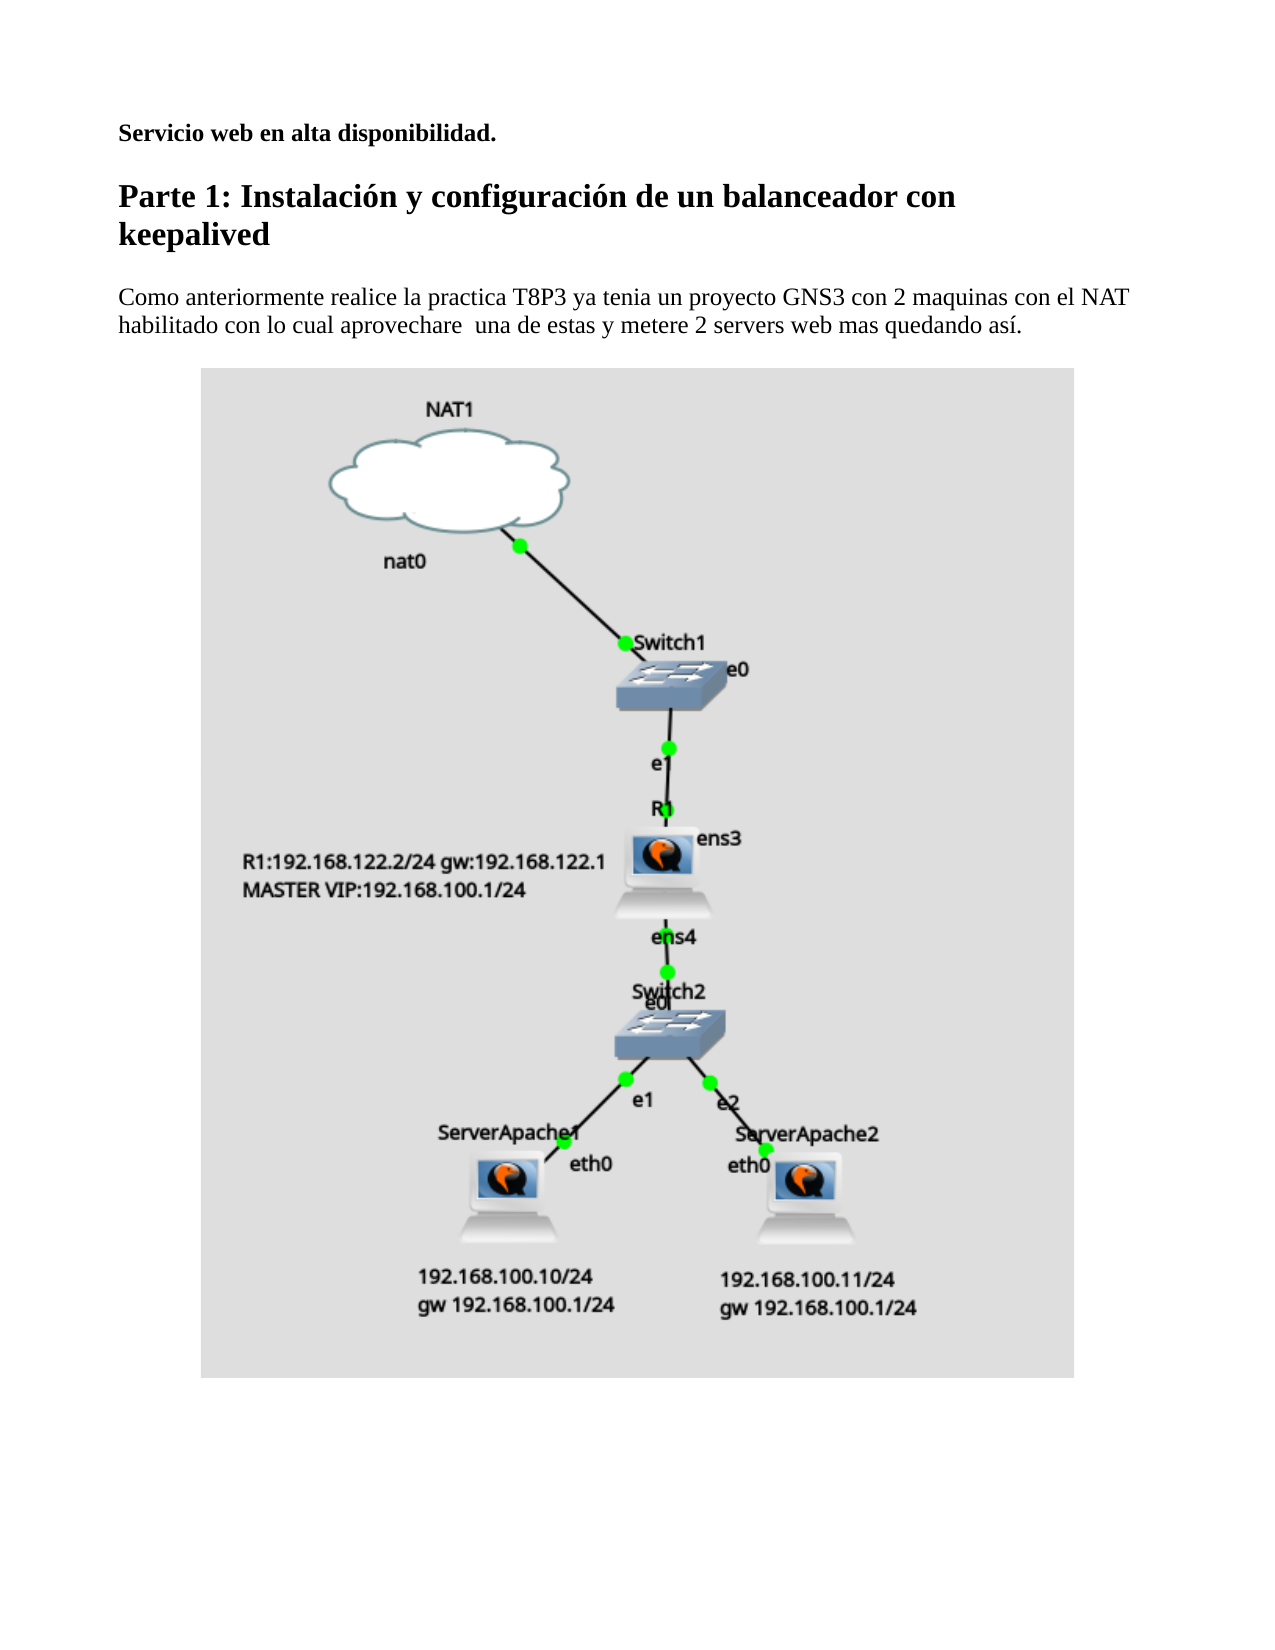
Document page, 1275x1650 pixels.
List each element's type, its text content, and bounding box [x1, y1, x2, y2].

picture [200, 368, 1075, 1378]
text Como anteriormente realice la practica T8P3 ya tenia un proyecto GNS3 con 2 maquinas con el NAT habilitado con lo cual aprovechare una de estas y metere 2 servers web mas quedando así. [118, 282, 1157, 339]
text keepalived [118, 215, 1157, 253]
text Parte 1: Instalación y configuración de un balanceador con [118, 176, 1157, 215]
